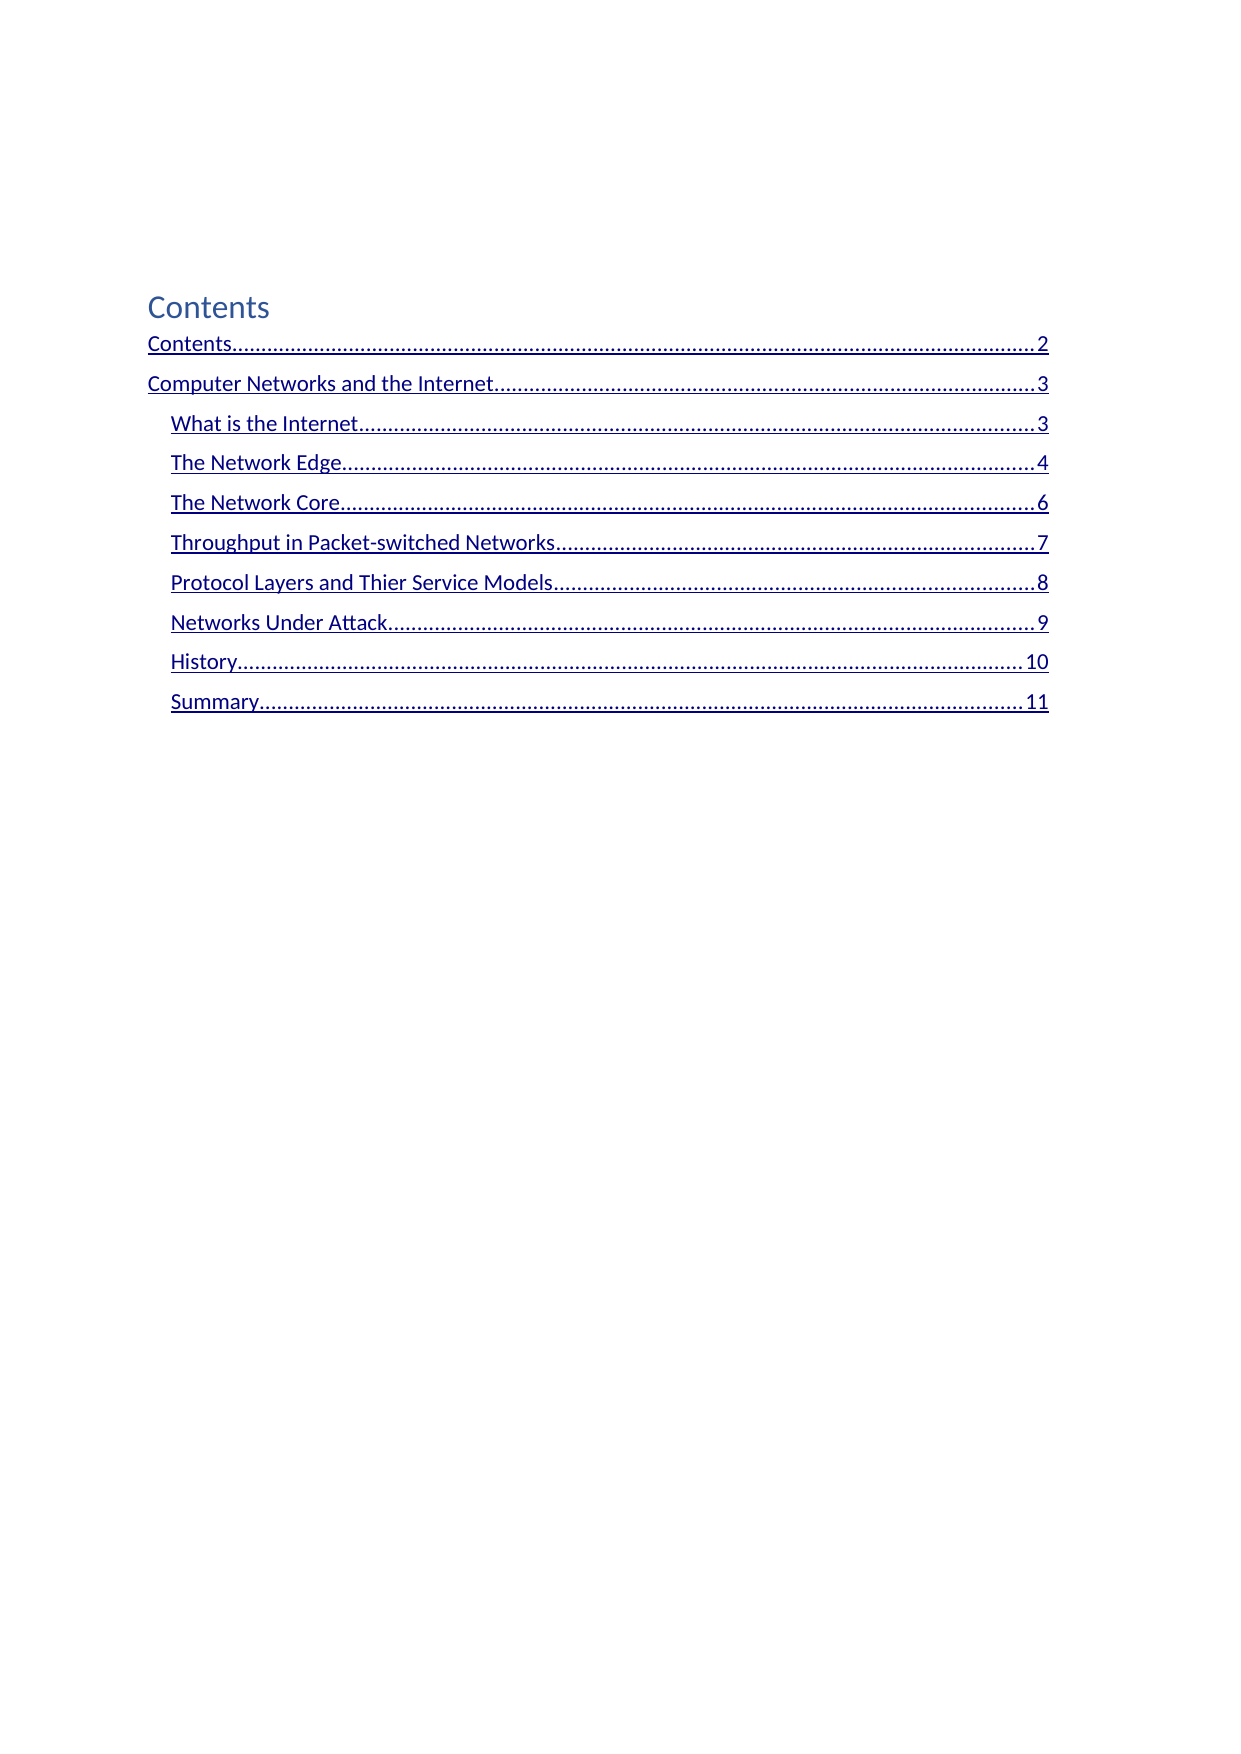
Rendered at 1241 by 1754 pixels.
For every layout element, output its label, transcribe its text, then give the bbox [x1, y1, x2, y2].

text Computer Networks and the Internet 3 [148, 369, 1048, 393]
text Summary 11 [171, 687, 1048, 711]
text Contents 2 [148, 329, 1048, 353]
text Throughput in Packet-switched Networks 7 [171, 528, 1048, 552]
subtitle Contents [148, 286, 1048, 327]
text Networks Under Attack 9 [171, 608, 1048, 632]
text Protocol Layers and Thier Service Models 8 [171, 568, 1048, 592]
text What is the Internet 3 [171, 409, 1048, 433]
text The Network Core 6 [171, 488, 1048, 512]
text The Network Edge 4 [171, 448, 1048, 473]
text History 10 [171, 647, 1048, 672]
